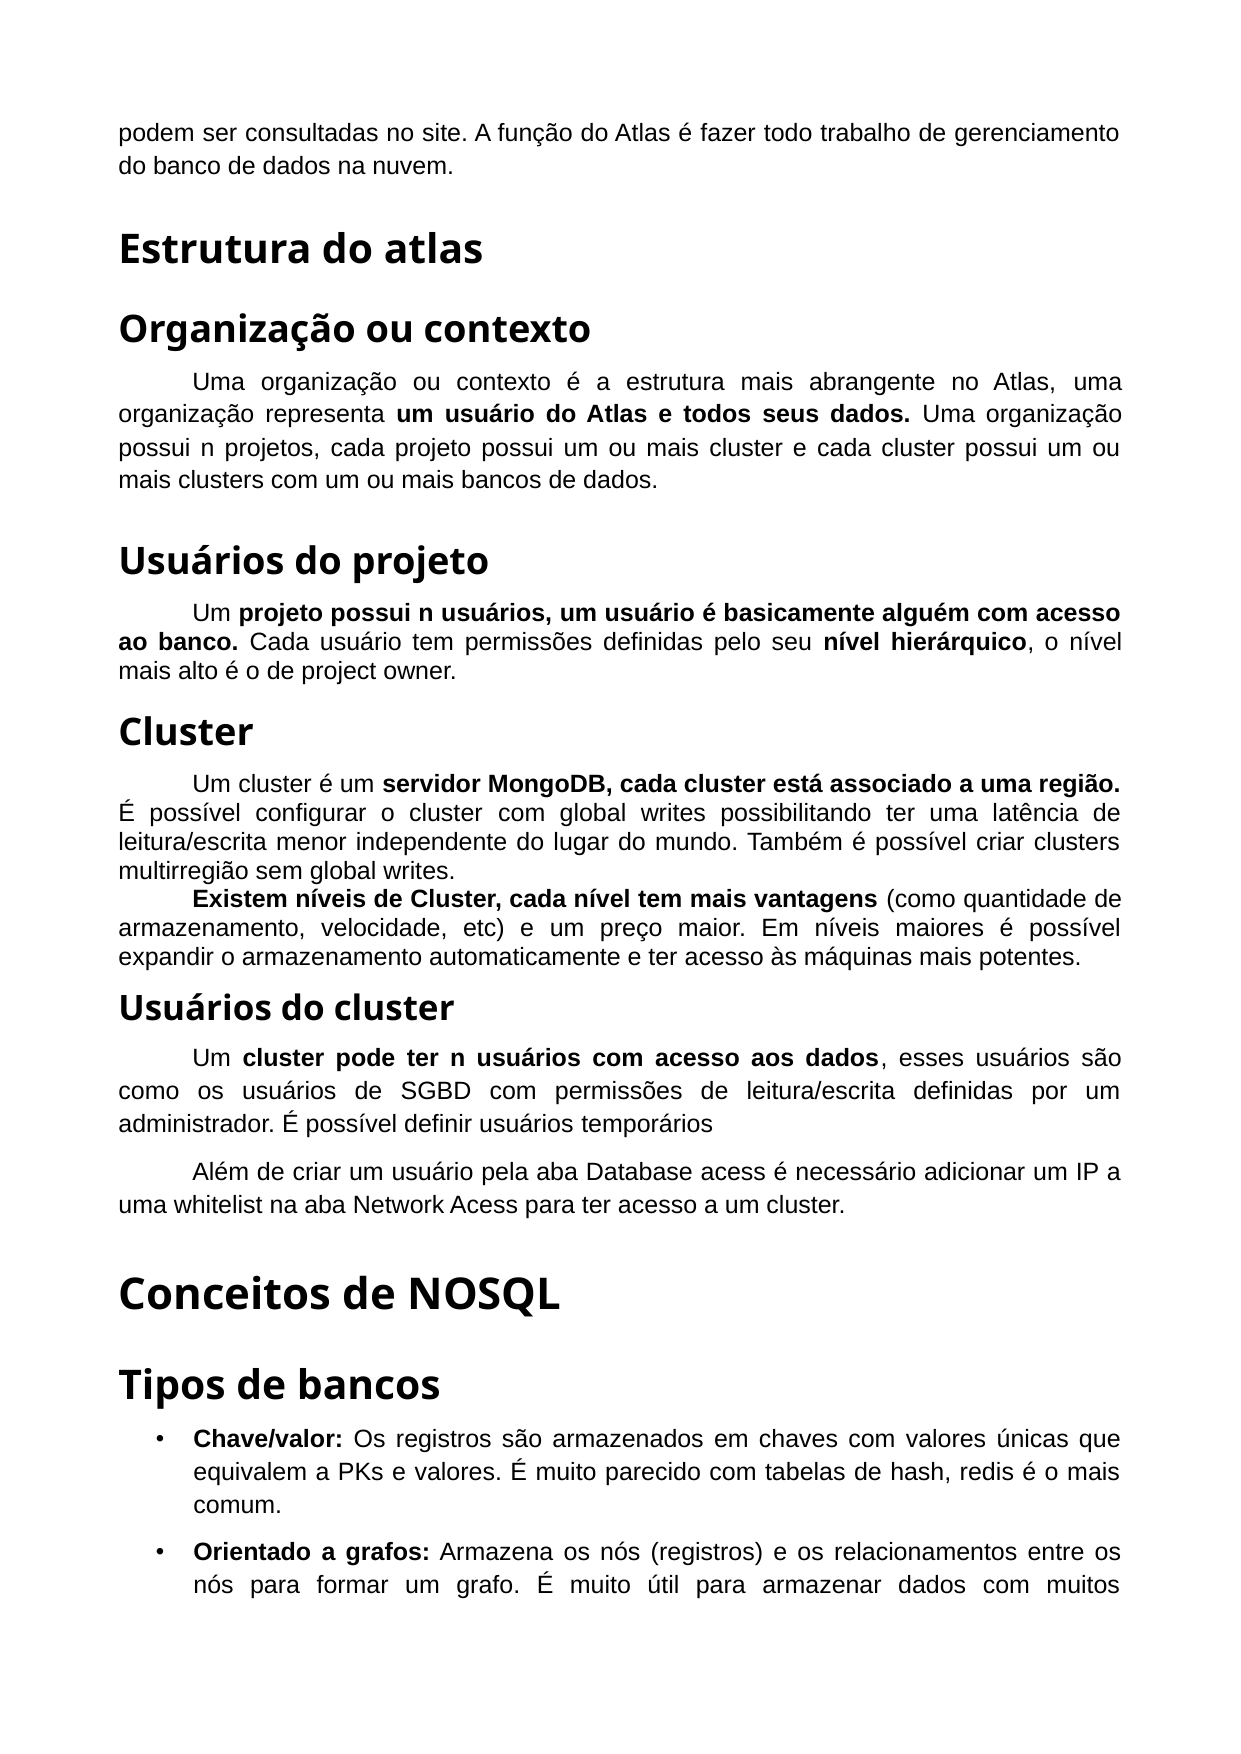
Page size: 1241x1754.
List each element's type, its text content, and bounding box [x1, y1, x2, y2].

subtitle Cluster [118, 705, 1122, 757]
list Chave/valor: Os registros são armazenados em chaves com valores únicas que equivalem a PKs e valores. É muito parecido com tabelas de hash, redis é o mais comum. [156, 1424, 1122, 1518]
text Um cluster é um servidor MongoDB, cada cluster está associado a uma região. É possível configurar o cluster com global writes possibilitando ter uma latência de leitura/escrita menor independente do lugar do mundo. Também é possível criar clusters multirregião sem global writes. [118, 769, 1122, 884]
subtitle Usuários do cluster [118, 983, 1122, 1031]
text Um projeto possui n usuários, um usuário é basicamente alguém com acesso ao banco. Cada usuário tem permissões definidas pelo seu nível hierárquico, o nível mais alto é o de project owner. [118, 598, 1122, 684]
text Um cluster pode ter n usuários com acesso aos dados, esses usuários são como os usuários de SGBD com permissões de leitura/escrita definidas por um administrador. É possível definir usuários temporários [118, 1043, 1122, 1138]
subtitle Tipos de bancos [118, 1356, 1122, 1411]
list Orientado a grafos: Armazena os nós (registros) e os relacionamentos entre os nós para formar um grafo. É muito útil para armazenar dados com muitos [156, 1537, 1122, 1599]
subtitle Organização ou contexto [118, 302, 1122, 354]
subtitle Usuários do projeto [118, 534, 1122, 586]
text Uma organização ou contexto é a estrutura mais abrangente no Atlas, uma organização representa um usuário do Atlas e todos seus dados. Uma organização possui n projetos, cada projeto possui um ou mais cluster e cada cluster possui um ou mais clusters com um ou mais bancos de dados. [118, 366, 1122, 494]
text Além de criar um usuário pela aba Database acess é necessário adicionar um IP a uma whitelist na aba Network Acess para ter acesso a um cluster. [118, 1157, 1122, 1219]
text Existem níveis de Cluster, cada nível tem mais vantagens (como quantidade de armazenamento, velocidade, etc) e um preço maior. Em níveis maiores é possível expandir o armazenamento automaticamente e ter acesso às máquinas mais potentes. [118, 884, 1122, 971]
subtitle Estrutura do atlas [118, 219, 1122, 275]
subtitle Conceitos de NOSQL [118, 1263, 1122, 1322]
text podem ser consultadas no site. A função do Atlas é fazer todo trabalho de gerenciamento do banco de dados na nuvem. [118, 118, 1122, 180]
